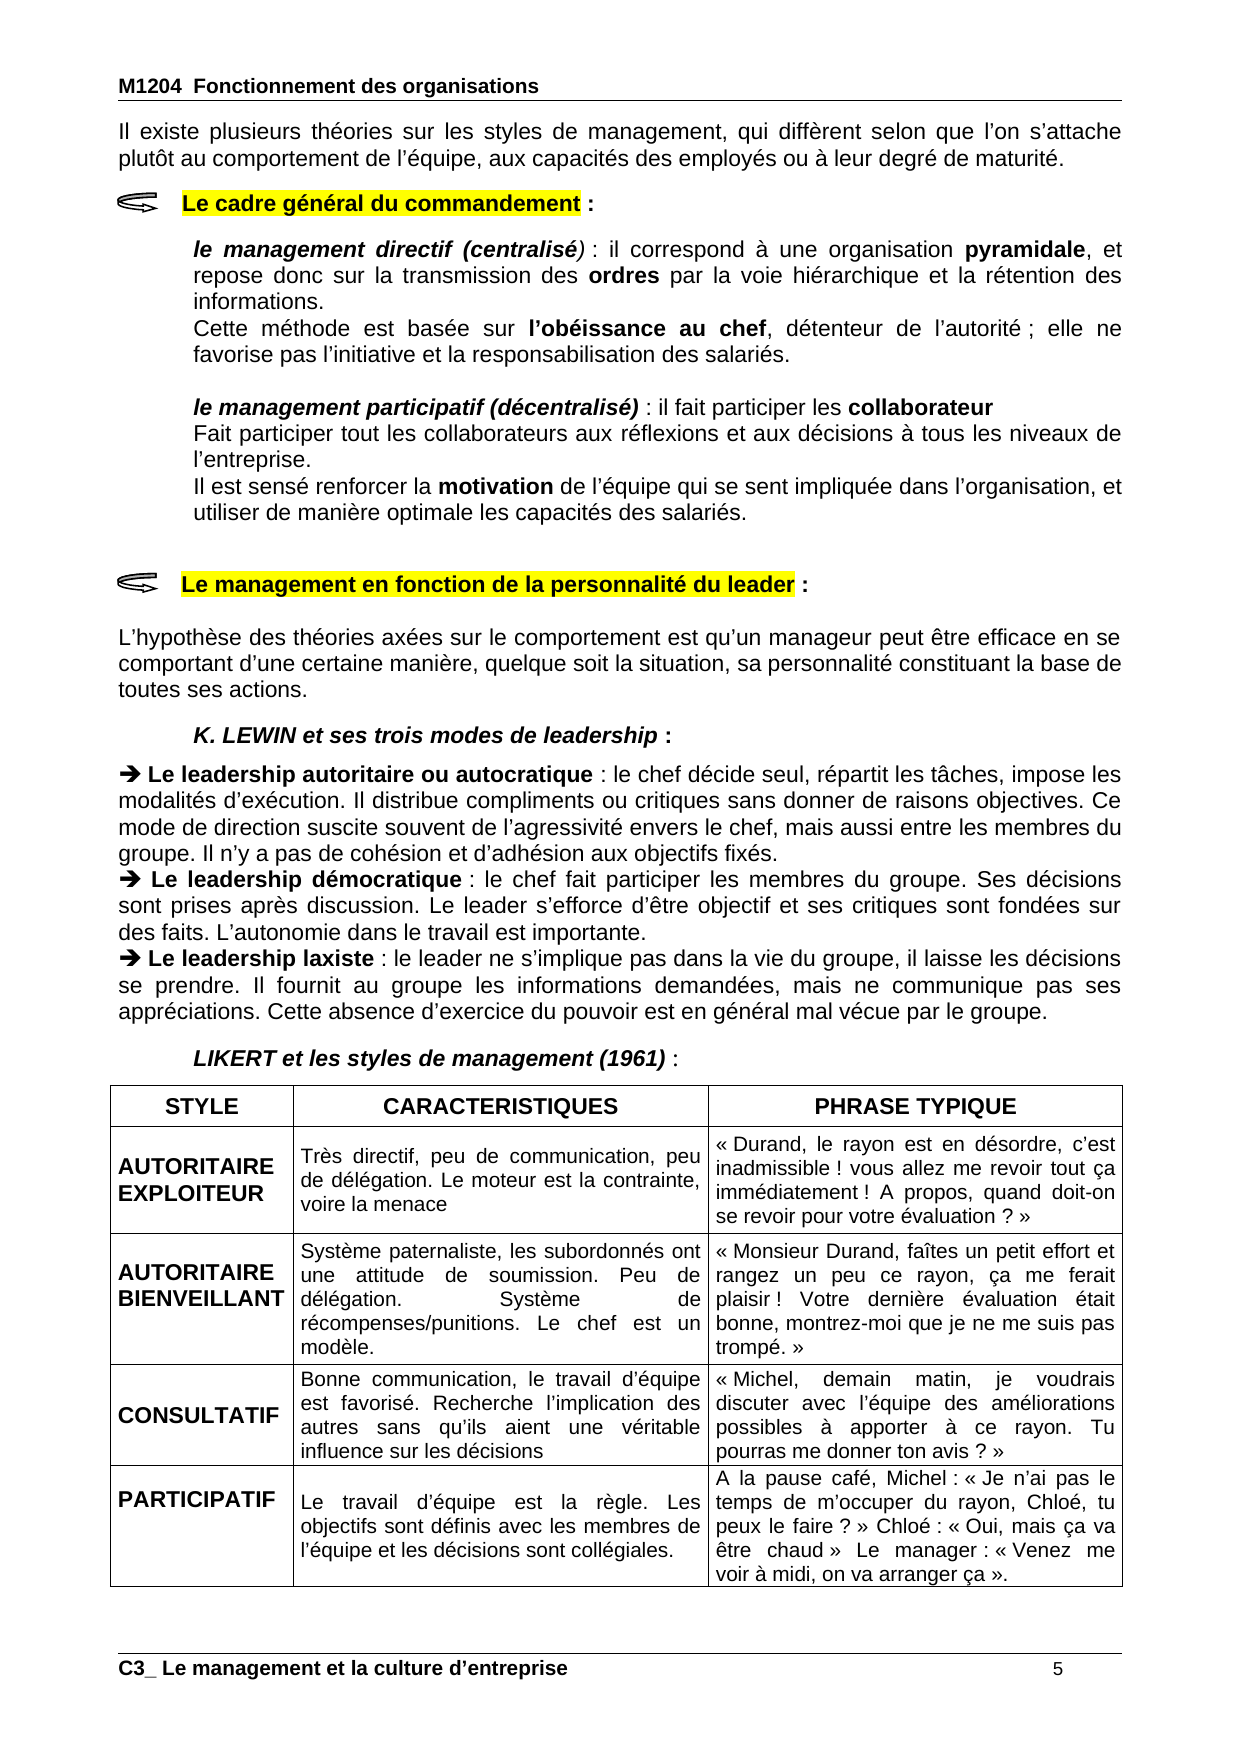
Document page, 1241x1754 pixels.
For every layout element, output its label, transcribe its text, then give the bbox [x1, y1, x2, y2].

list Cette méthode est basée sur l’obéissance au chef, détenteur de l’autorité ; elle ne favorise pas l’initiative et la responsabilisation des salariés. [156, 314, 1122, 367]
text Le management en fonction de la personnalité du leader : [156, 571, 1122, 597]
text Le cadre général du commandement : [118, 190, 1122, 216]
table_cell « Durand, le rayon est en désordre, c’est inadmissible ! vous allez me revoir tout ça immédiatement ! A propos, quand doit-on se revoir pour votre évaluation ? » [709, 1127, 1122, 1232]
table_cell CONSULTATIF [111, 1365, 293, 1465]
list le management participatif (décentralisé) : il fait participer les collaborateur [156, 394, 1122, 420]
text  Le leadership autoritaire ou autocratique : le chef décide seul, répartit les tâches, impose les modalités d’exécution. Il distribue compliments ou critiques sans donner de raisons objectives. Ce mode de direction suscite souvent de l’agressivité envers le chef, mais aussi entre les membres du groupe. Il n’y a pas de cohésion et d’adhésion aux objectifs fixés. [118, 761, 1122, 866]
table_cell Très directif, peu de communication, peu de délégation. Le moteur est la contrainte, voire la menace [294, 1127, 708, 1232]
table_cell AUTORITAIRE EXPLOITEUR [111, 1127, 293, 1232]
table_header PHRASE TYPIQUE [709, 1086, 1122, 1126]
table_cell AUTORITAIRE BIENVEILLANT [111, 1234, 293, 1364]
table_header STYLE [111, 1086, 293, 1126]
table_cell « Monsieur Durand, faîtes un petit effort et rangez un peu ce rayon, ça me ferait plaisir ! Votre dernière évaluation était bonne, montrez-moi que je ne me suis pas trompé. » [709, 1234, 1122, 1364]
table_cell Bonne communication, le travail d’équipe est favorisé. Recherche l’implication des autres sans qu’ils aient une véritable influence sur les décisions [294, 1365, 708, 1465]
table_cell Système paternaliste, les subordonnés ont une attitude de soumission. Peu de délégation. Système de récompenses/punitions. Le chef est un modèle. [294, 1234, 708, 1364]
text Il existe plusieurs théories sur les styles de management, qui diffèrent selon que l’on s’attache plutôt au comportement de l’équipe, aux capacités des employés ou à leur degré de maturité. [118, 118, 1122, 171]
text  Le leadership démocratique : le chef fait participer les membres du groupe. Ses décisions sont prises après discussion. Le leader s’efforce d’être objectif et ses critiques sont fondées sur des faits. L’autonomie dans le travail est importante. [118, 866, 1122, 945]
text  Le leadership laxiste : le leader ne s’implique pas dans la vie du groupe, il laisse les décisions se prendre. Il fournit au groupe les informations demandées, mais ne communique pas ses appréciations. Cette absence d’exercice du pouvoir est en général mal vécue par le groupe. [118, 945, 1122, 1024]
list le management directif (centralisé) : il correspond à une organisation pyramidale, et repose donc sur la transmission des ordres par la voie hiérarchique et la rétention des informations. [156, 236, 1122, 314]
table_cell « Michel, demain matin, je voudrais discuter avec l’équipe des améliorations possibles à apporter à ce rayon. Tu pourras me donner ton avis ? » [709, 1365, 1122, 1465]
table_cell PARTICIPATIF [111, 1466, 293, 1586]
text L’hypothèse des théories axées sur le comportement est qu’un manageur peut être efficace en se comportant d’une certaine manière, quelque soit la situation, sa personnalité constituant la base de toutes ses actions. [118, 624, 1122, 703]
list Il est sensé renforcer la motivation de l’équipe qui se sent impliquée dans l’organisation, et utiliser de manière optimale les capacités des salariés. [156, 473, 1122, 525]
table_cell Le travail d’équipe est la règle. Les objectifs sont définis avec les membres de l’équipe et les décisions sont collégiales. [294, 1466, 708, 1586]
list Fait participer tout les collaborateurs aux réflexions et aux décisions à tous les niveaux de l’entreprise. [156, 420, 1122, 473]
table_cell A la pause café, Michel : « Je n’ai pas le temps de m’occuper du rayon, Chloé, tu peux le faire ? » Chloé : « Oui, mais ça va être chaud » Le manager : « Venez me voir à midi, on va arranger ça ». [709, 1466, 1122, 1586]
table_header CARACTERISTIQUES [294, 1086, 708, 1126]
list LIKERT et les styles de management (1961) : [155, 1043, 1122, 1072]
list K. LEWIN et ses trois modes de leadership : [155, 722, 1122, 748]
